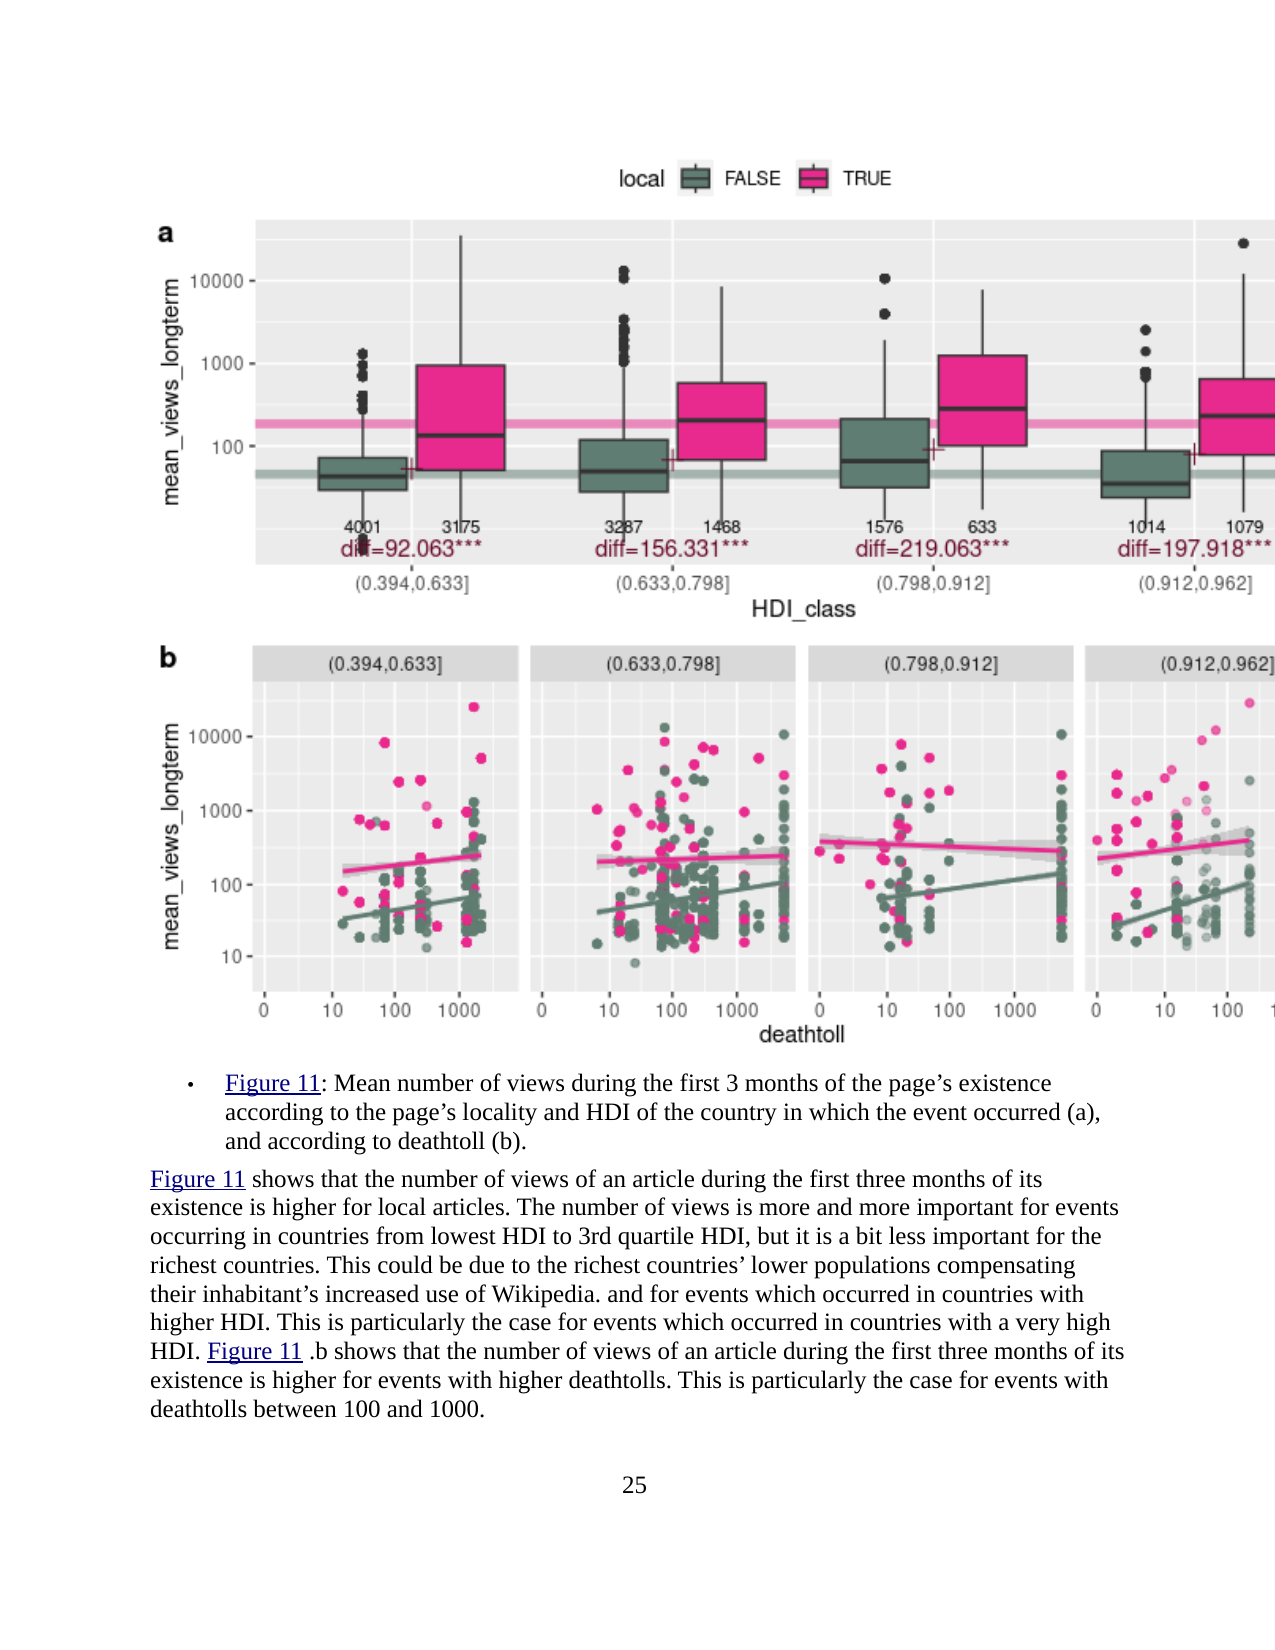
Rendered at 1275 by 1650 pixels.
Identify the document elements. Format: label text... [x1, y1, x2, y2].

text Figure 11 shows that the number of views of an article during the first three months of its existence is higher for local articles. The number of views is more and more important for events occurring in countries from lowest HDI to 3rd quartile HDI, but it is a bit less important for the richest countries. This could be due to the richest countries’ lower populations compensating their inhabitant’s increased use of Wikipedia. and for events which occurred in countries with higher HDI. This is particularly the case for events which occurred in countries with a very high HDI. Figure 11 .b shows that the number of views of an article during the first three months of its existence is higher for events with higher deathtolls. This is particularly the case for events with deathtolls between 100 and 1000. [150, 1164, 1125, 1422]
list Figure 11: Mean number of views during the first 3 months of the page’s existence according to the page’s locality and HDI of the country in which the event occurred (a), and according to deathtoll (b). [187, 1068, 1125, 1155]
picture [150, 150, 1275, 1060]
